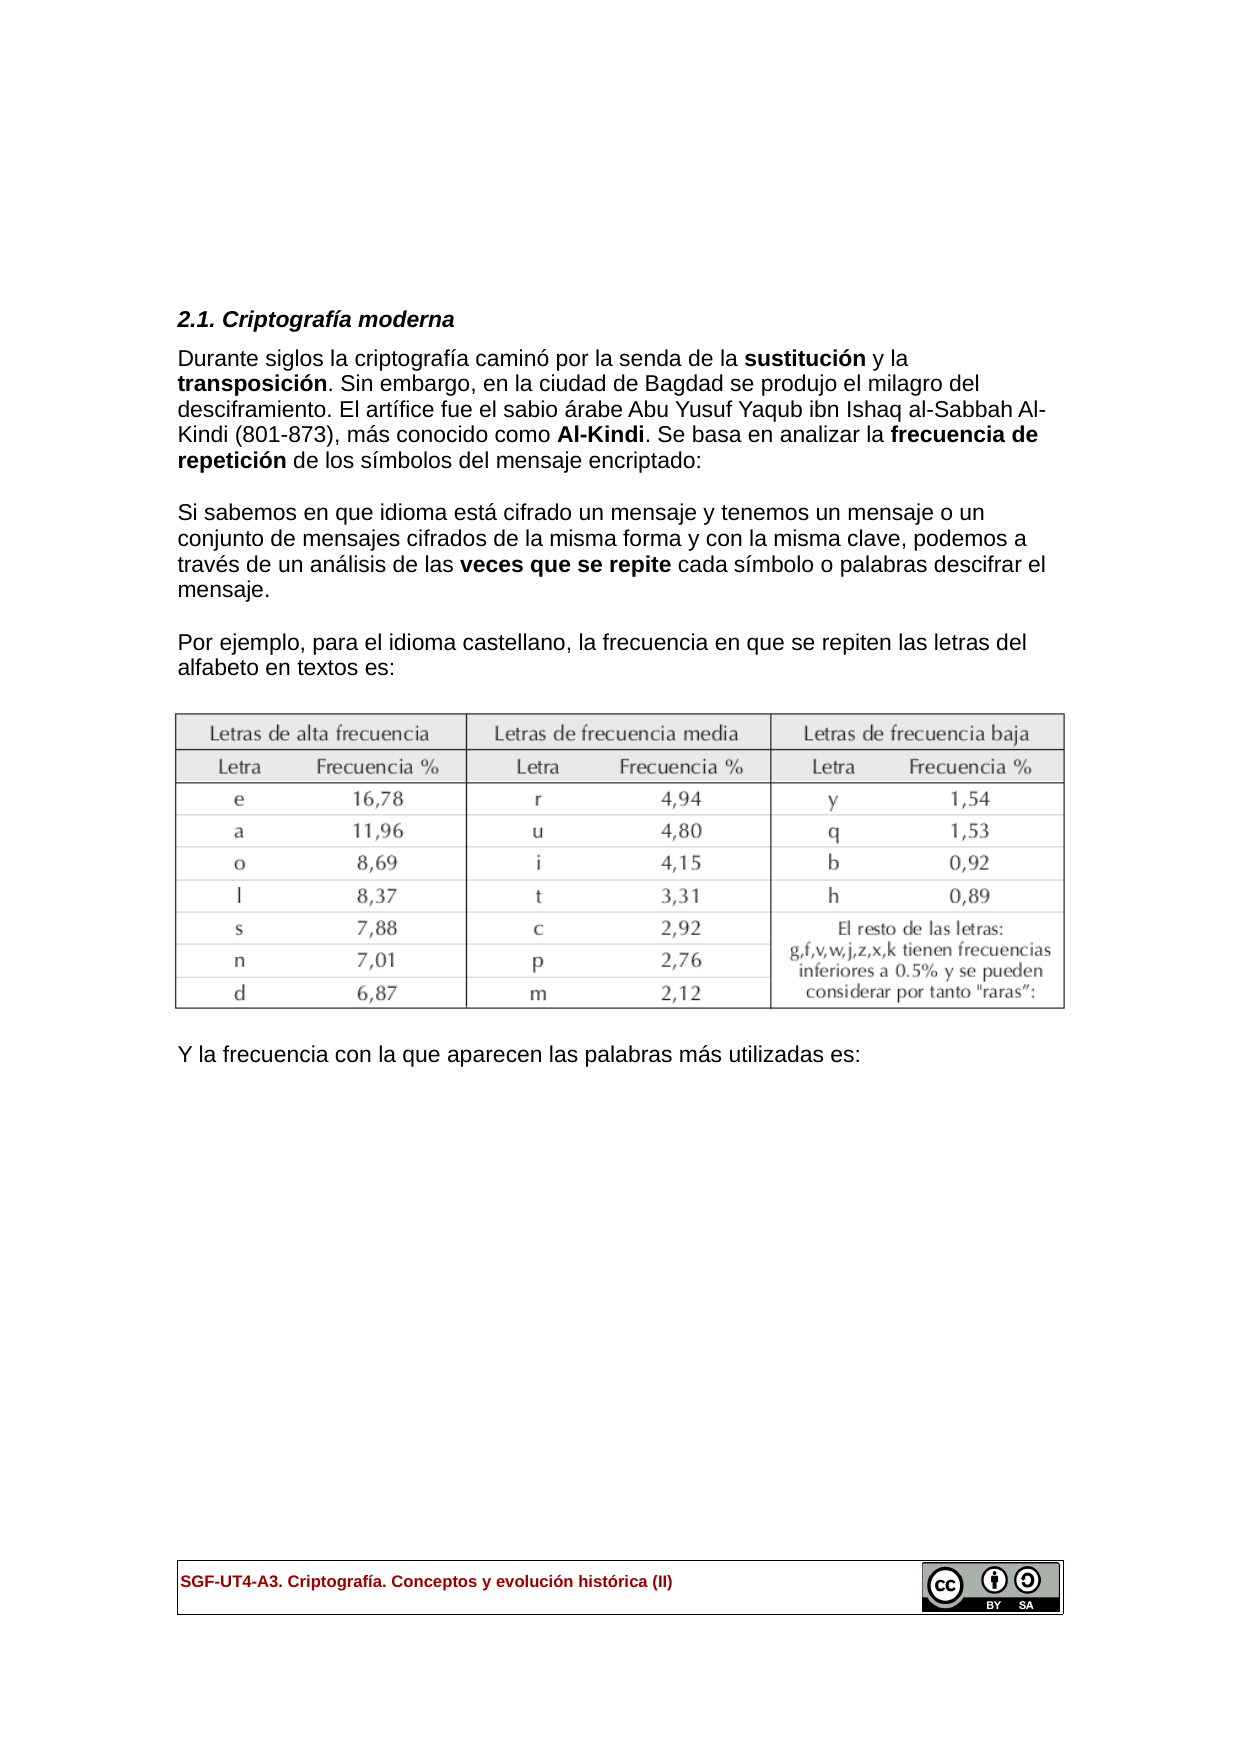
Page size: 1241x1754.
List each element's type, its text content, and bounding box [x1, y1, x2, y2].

picture [169, 707, 1071, 1015]
text Durante siglos la criptografía caminó por la senda de la sustitución y la transposición. Sin embargo, en la ciudad de Bagdad se produjo el milagro del desciframiento. El artífice fue el sabio árabe Abu Yusuf Yaqub ibn Ishaq al-Sabbah Al-Kindi (801-873), más conocido como Al-Kindi. Se basa en analizar la frecuencia de repetición de los símbolos del mensaje encriptado: [177, 345, 1063, 473]
subtitle 2.1. Criptografía moderna [177, 307, 1063, 333]
text Por ejemplo, para el idioma castellano, la frecuencia en que se repiten las letras del alfabeto en textos es: [177, 629, 1063, 680]
text Y la frecuencia con la que aparecen las palabras más utilizadas es: [177, 1041, 1063, 1067]
picture [922, 1562, 1060, 1612]
text Si sabemos en que idioma está cifrado un mensaje y tenemos un mensaje o un conjunto de mensajes cifrados de la misma forma y con la misma clave, podemos a través de un análisis de las veces que se repite cada símbolo o palabras descifrar el mensaje. [177, 500, 1063, 602]
